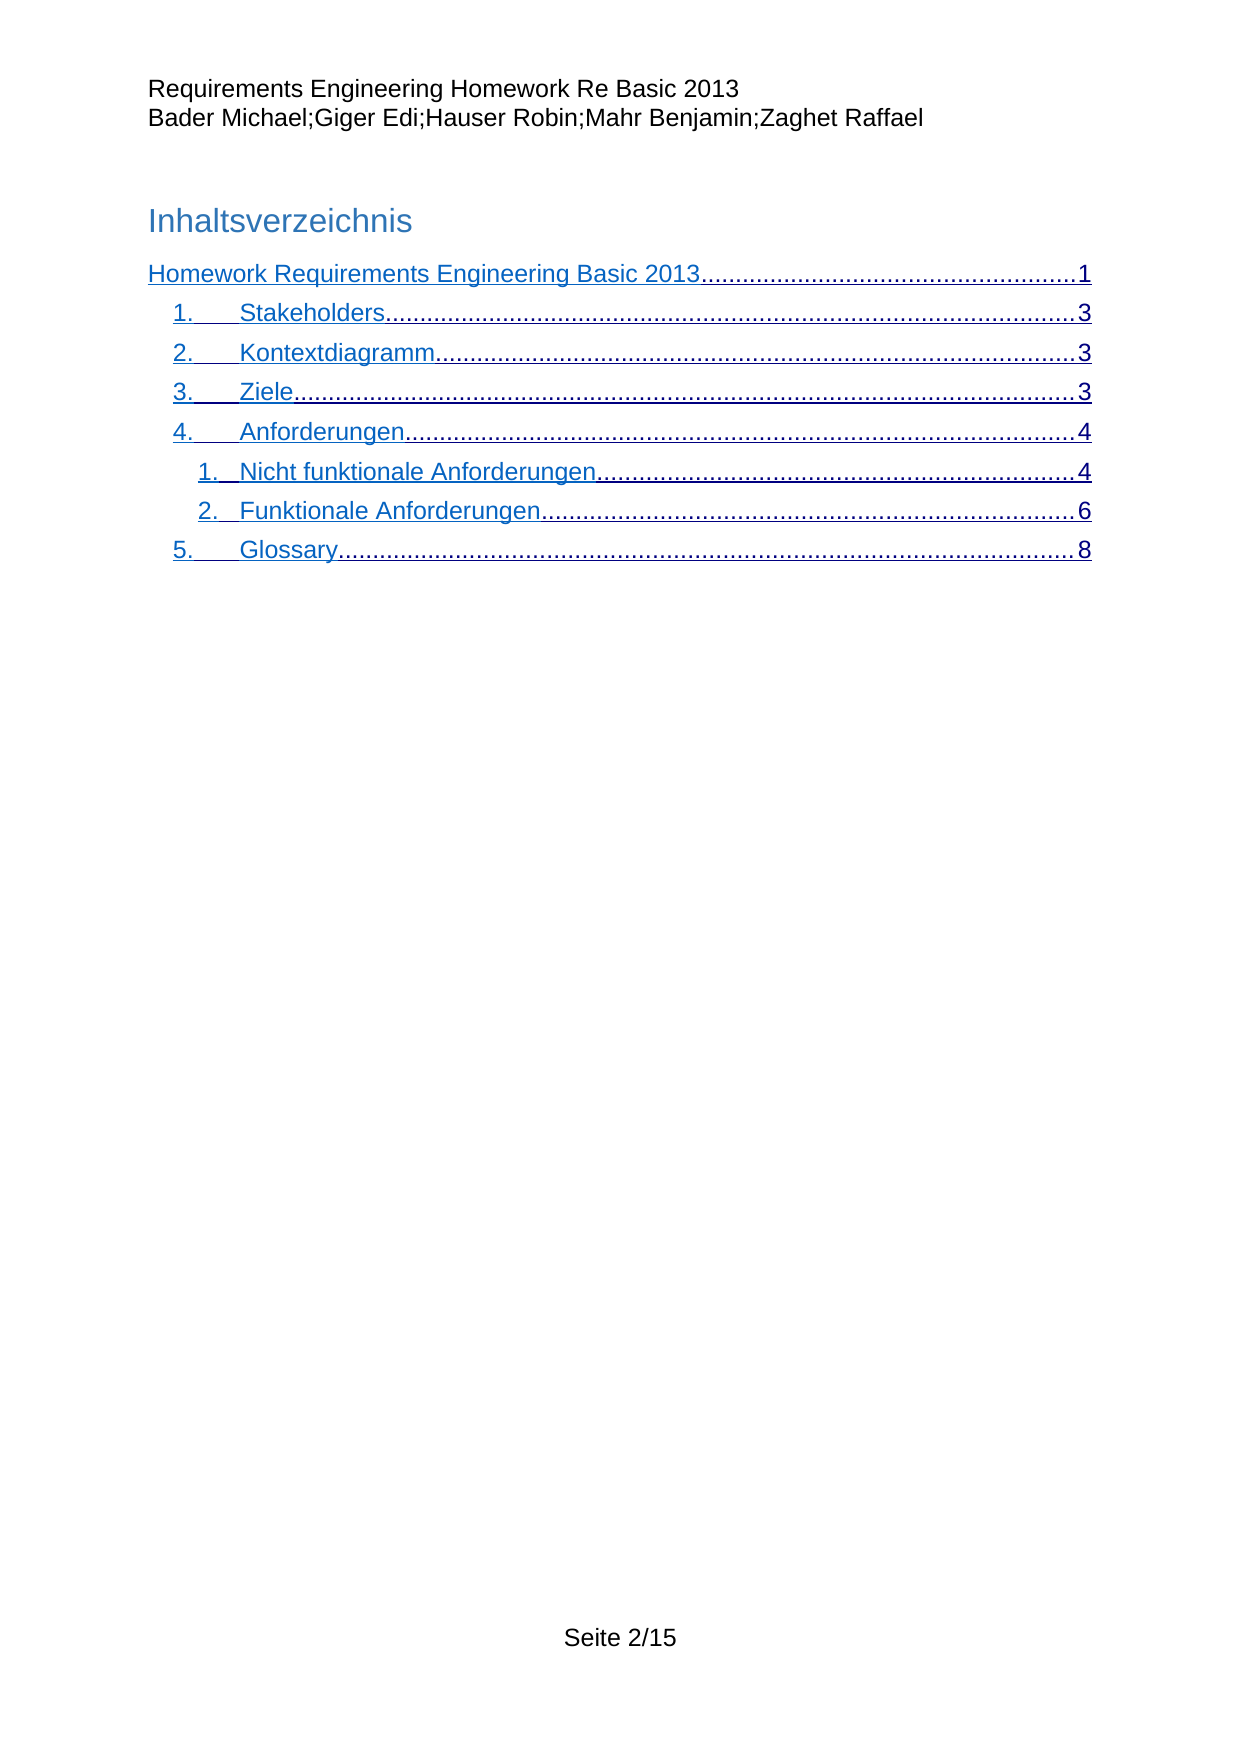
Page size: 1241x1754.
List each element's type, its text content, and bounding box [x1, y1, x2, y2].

text 1. Stakeholders 3 [173, 298, 1093, 327]
subtitle Inhaltsverzeichnis [148, 201, 1093, 240]
text 5. Glossary 8 [173, 535, 1093, 564]
text 2. Kontextdiagramm 3 [173, 338, 1093, 367]
text Homework Requirements Engineering Basic 2013 1 [148, 259, 1093, 288]
text 2. Funktionale Anforderungen 6 [198, 496, 1093, 524]
text 1. Nicht funktionale Anforderungen 4 [198, 457, 1093, 485]
text 3. Ziele 3 [173, 377, 1093, 407]
text 4. Anforderungen 4 [173, 417, 1093, 446]
